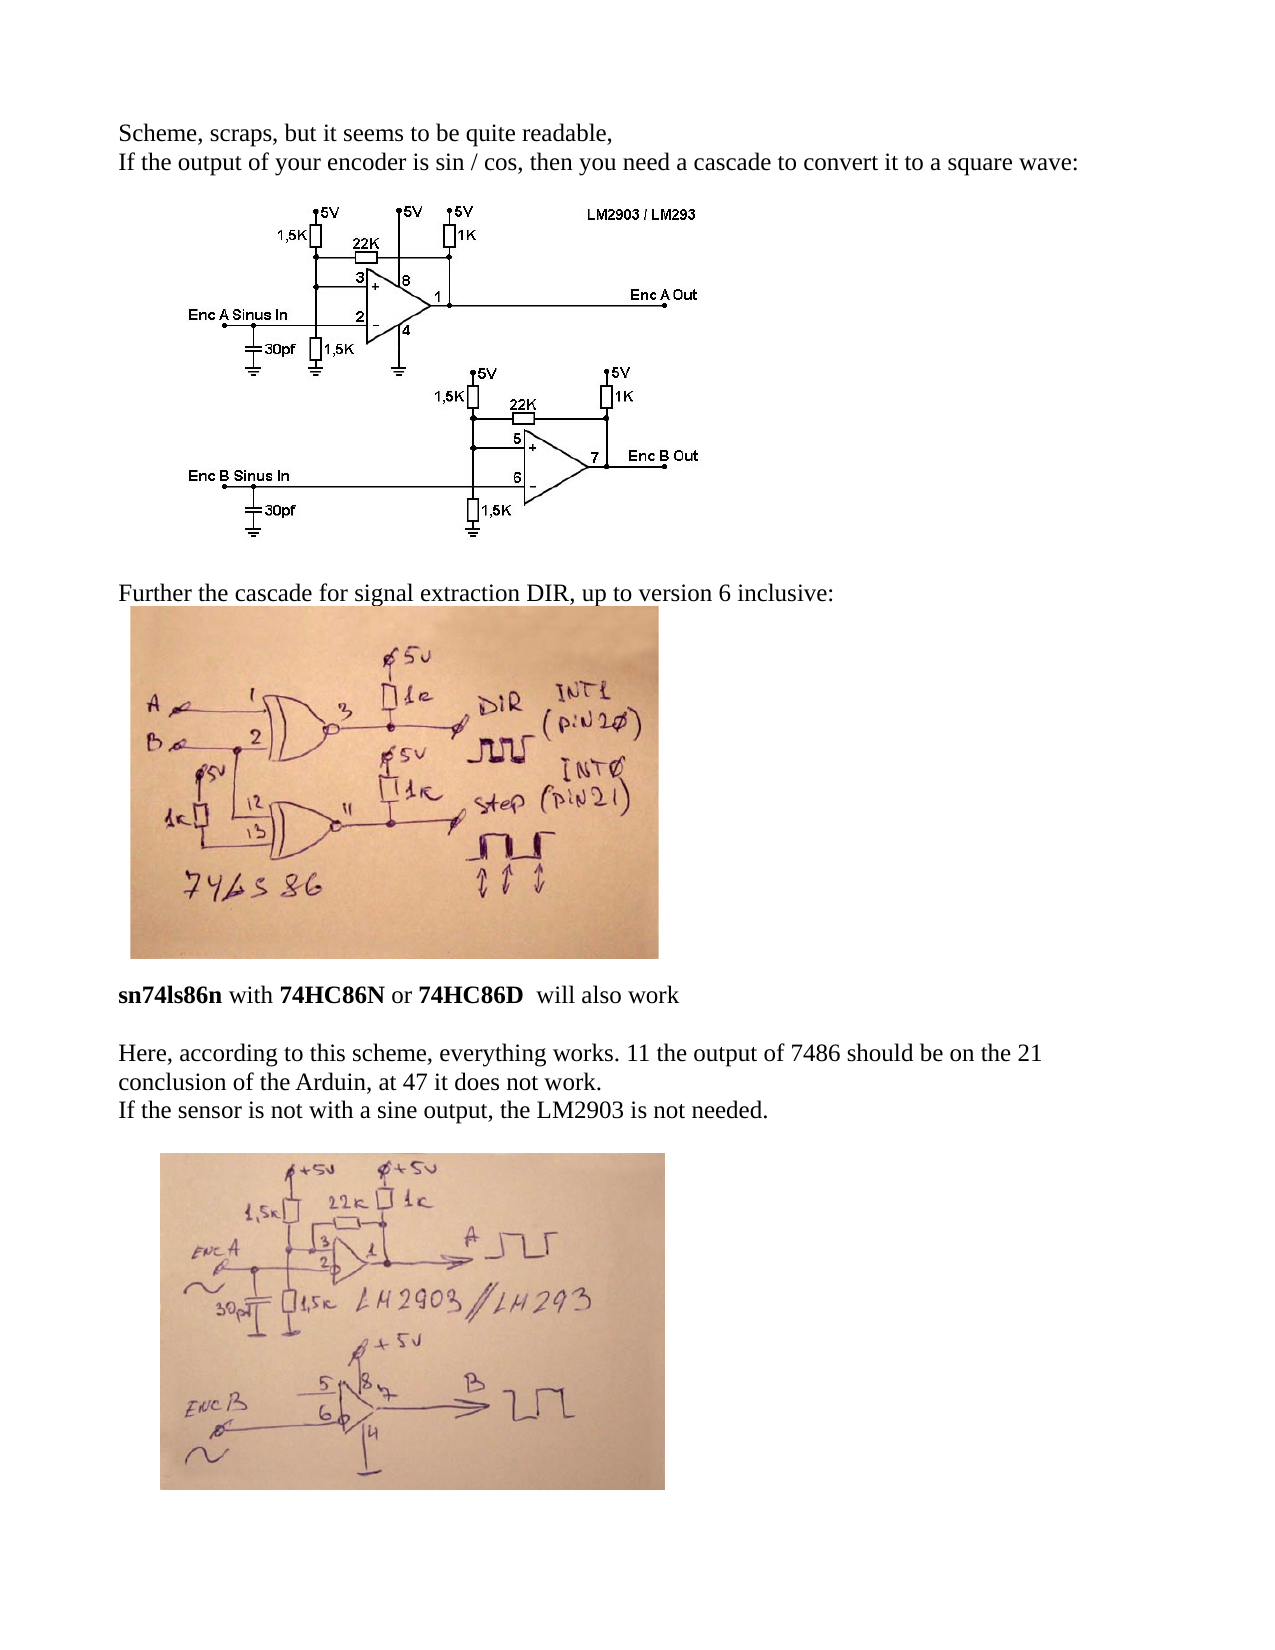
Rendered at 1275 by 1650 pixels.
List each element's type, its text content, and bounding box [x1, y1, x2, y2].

text Further the cascade for signal extraction DIR, up to version 6 inclusive: [118, 578, 1157, 607]
picture [160, 1153, 665, 1490]
text Here, according to this scheme, everything works. 11 the output of 7486 should be on the 21 conclusion of the Arduin, at 47 it does not work. If the sensor is not with a sine output, the LM2903 is not needed. [118, 1038, 1157, 1124]
picture [169, 192, 711, 554]
picture [130, 606, 659, 959]
text sn74ls86n with 74HC86N or 74HC86D will also work [118, 981, 1157, 1009]
text Scheme, scraps, but it seems to be quite readable, If the output of your encoder is sin / cos, then you need a cascade to convert it to a square wave: [118, 118, 1157, 176]
